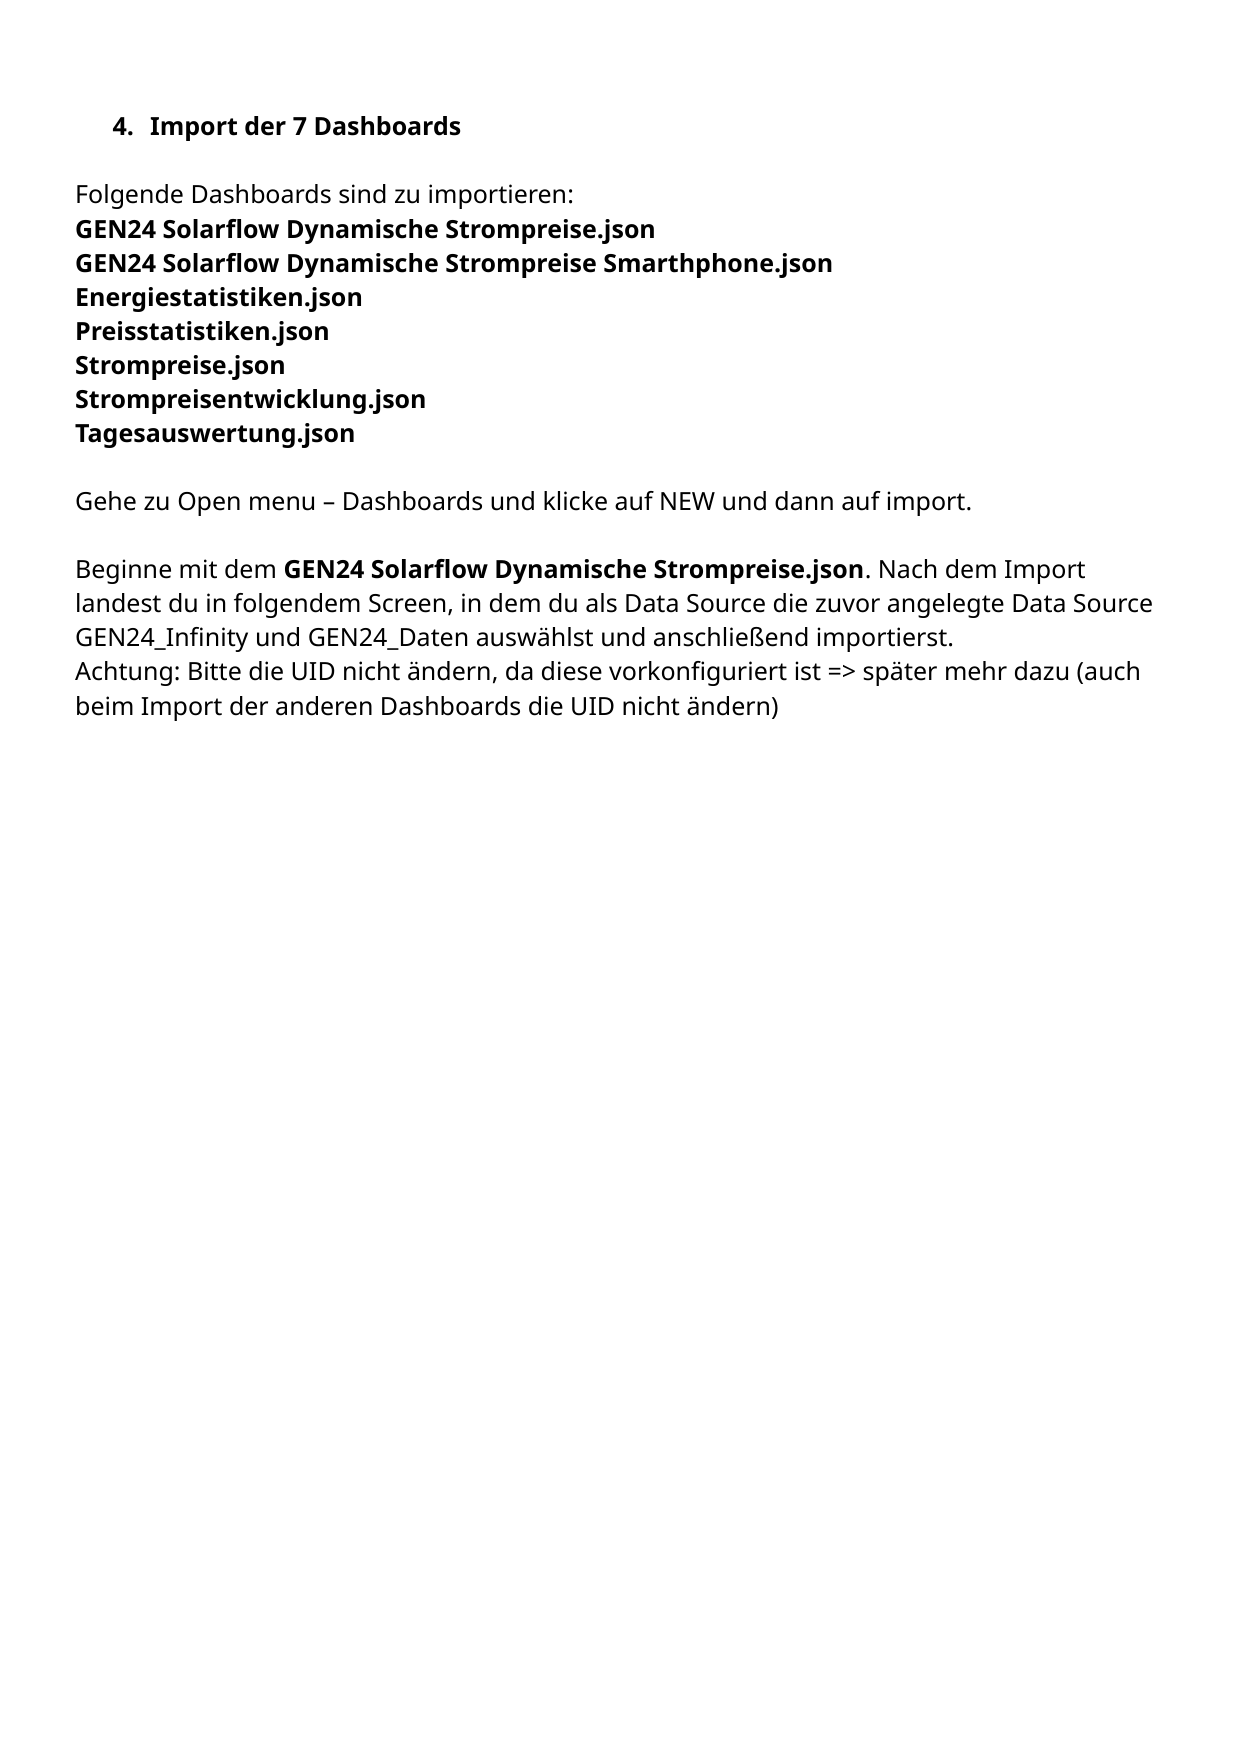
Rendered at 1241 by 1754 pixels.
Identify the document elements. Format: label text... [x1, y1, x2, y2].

text Strompreise.json [75, 347, 1165, 382]
text Gehe zu Open menu – Dashboards und klicke auf NEW und dann auf import. [75, 484, 1165, 518]
text GEN24 Solarflow Dynamische Strompreise Smarthphone.json [75, 245, 1165, 279]
text Strompreisentwicklung.json [75, 382, 1165, 416]
text Folgende Dashboards sind zu importieren: [75, 177, 1165, 211]
list Import der 7 Dashboards [112, 109, 1165, 143]
text Preisstatistiken.json [75, 313, 1165, 347]
text Tagesauswertung.json [75, 416, 1165, 450]
text Achtung: Bitte die UID nicht ändern, da diese vorkonfiguriert ist => später mehr dazu (auch beim Import der anderen Dashboards die UID nicht ändern) [75, 654, 1165, 722]
text Energiestatistiken.json [75, 279, 1165, 313]
text Beginne mit dem GEN24 Solarflow Dynamische Strompreise.json. Nach dem Import landest du in folgendem Screen, in dem du als Data Source die zuvor angelegte Data Source GEN24_Infinity und GEN24_Daten auswählst und anschließend importierst. [75, 552, 1165, 654]
text GEN24 Solarflow Dynamische Strompreise.json [75, 211, 1165, 245]
